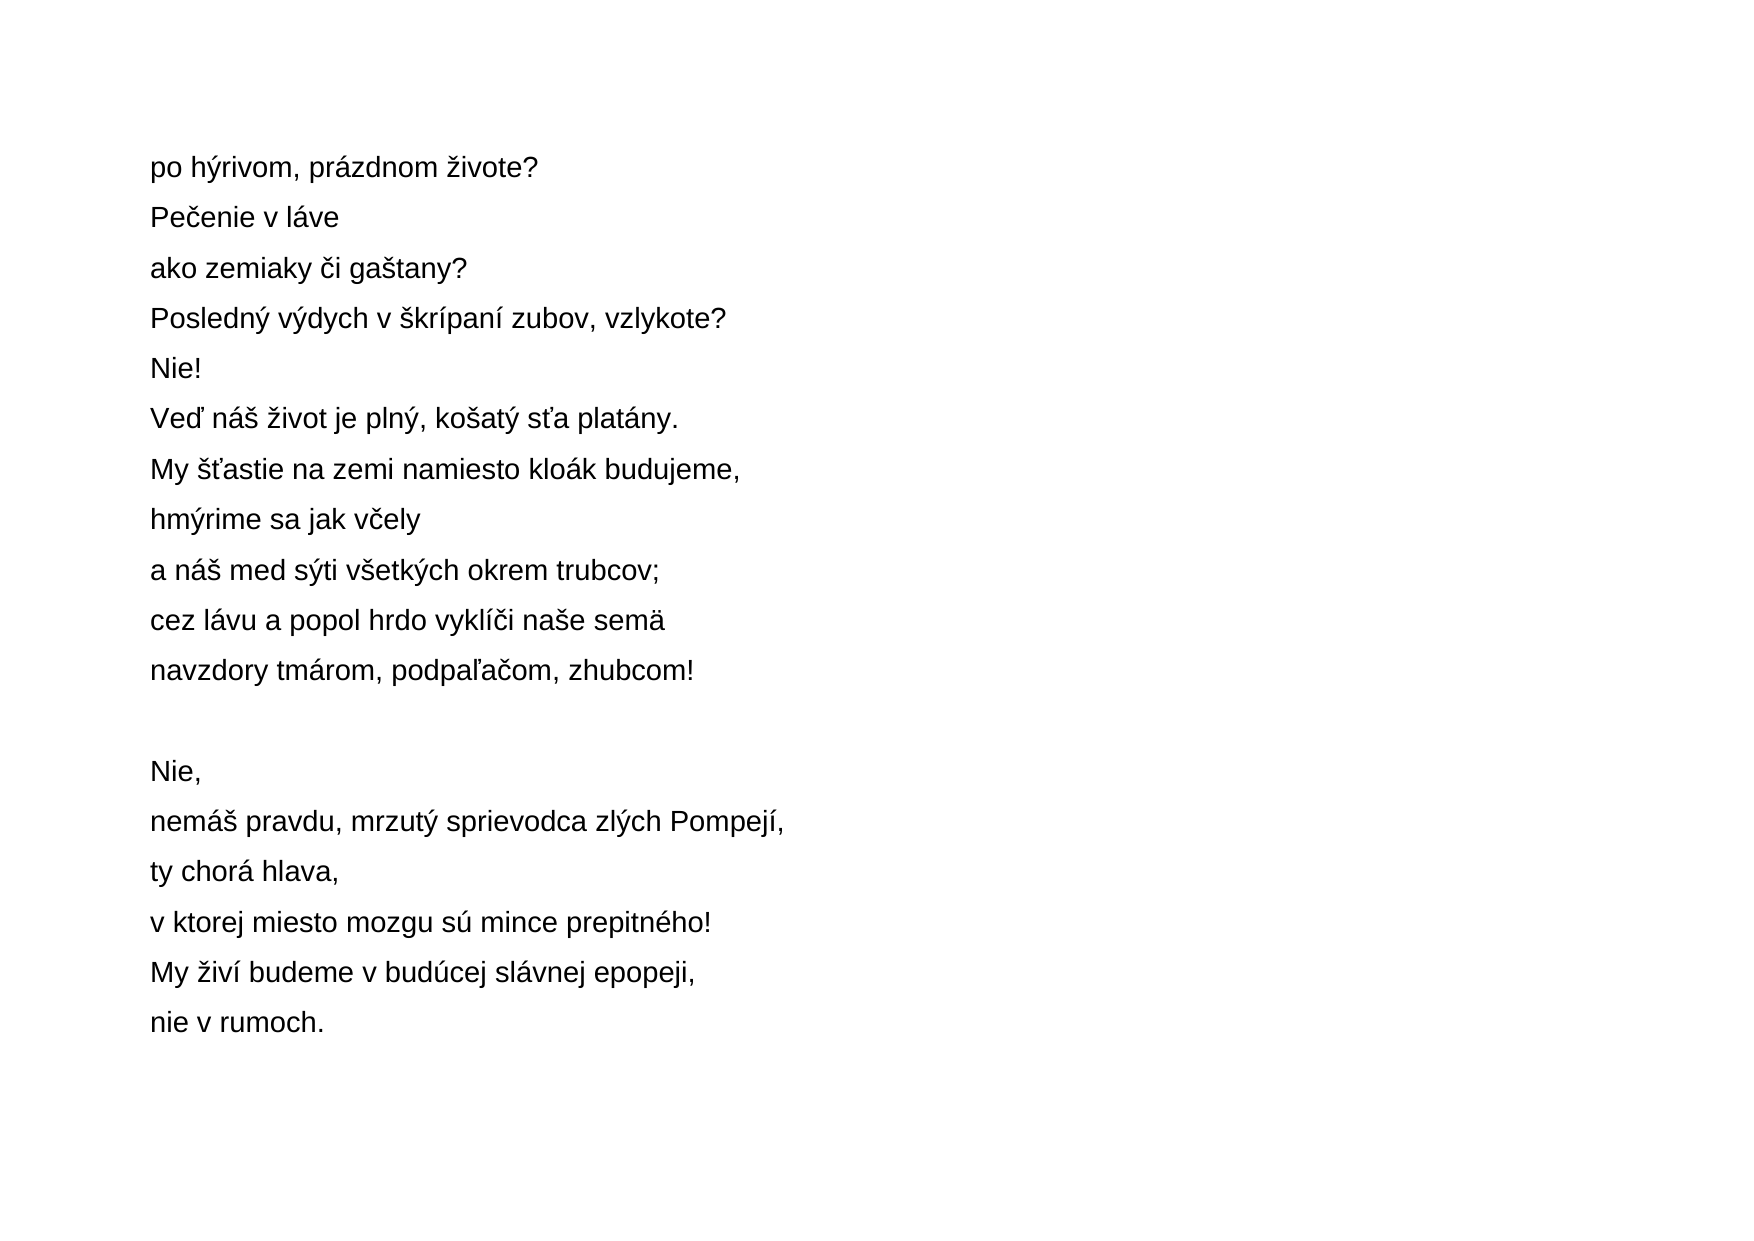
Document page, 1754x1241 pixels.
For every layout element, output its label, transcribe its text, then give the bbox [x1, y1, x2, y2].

text nemáš pravdu, mrzutý sprievodca zlých Pompejí, [150, 804, 1243, 838]
text My šťastie na zemi namiesto kloák budujeme, [150, 452, 1243, 485]
text ako zemiaky či gaštany? [150, 251, 1243, 284]
text Pečenie v láve [150, 200, 1243, 234]
text navzdory tmárom, podpaľačom, zhubcom! [150, 653, 1243, 687]
text cez lávu a popol hrdo vyklíči naše semä [150, 603, 1243, 636]
text v ktorej miesto mozgu sú mince prepitného! [150, 905, 1243, 938]
text Posledný výdych v škrípaní zubov, vzlykote? [150, 301, 1243, 334]
text My živí budeme v budúcej slávnej epopeji, [150, 955, 1243, 988]
text nie v rumoch. [150, 1005, 1243, 1039]
text a náš med sýti všetkých okrem trubcov; [150, 552, 1243, 586]
text Nie! [150, 351, 1243, 385]
text po hýrivom, prázdnom živote? [150, 150, 1243, 183]
text Nie, [150, 754, 1243, 787]
text hmýrime sa jak včely [150, 502, 1243, 536]
text Veď náš život je plný, košatý sťa platány. [150, 402, 1243, 435]
text ty chorá hlava, [150, 854, 1243, 888]
